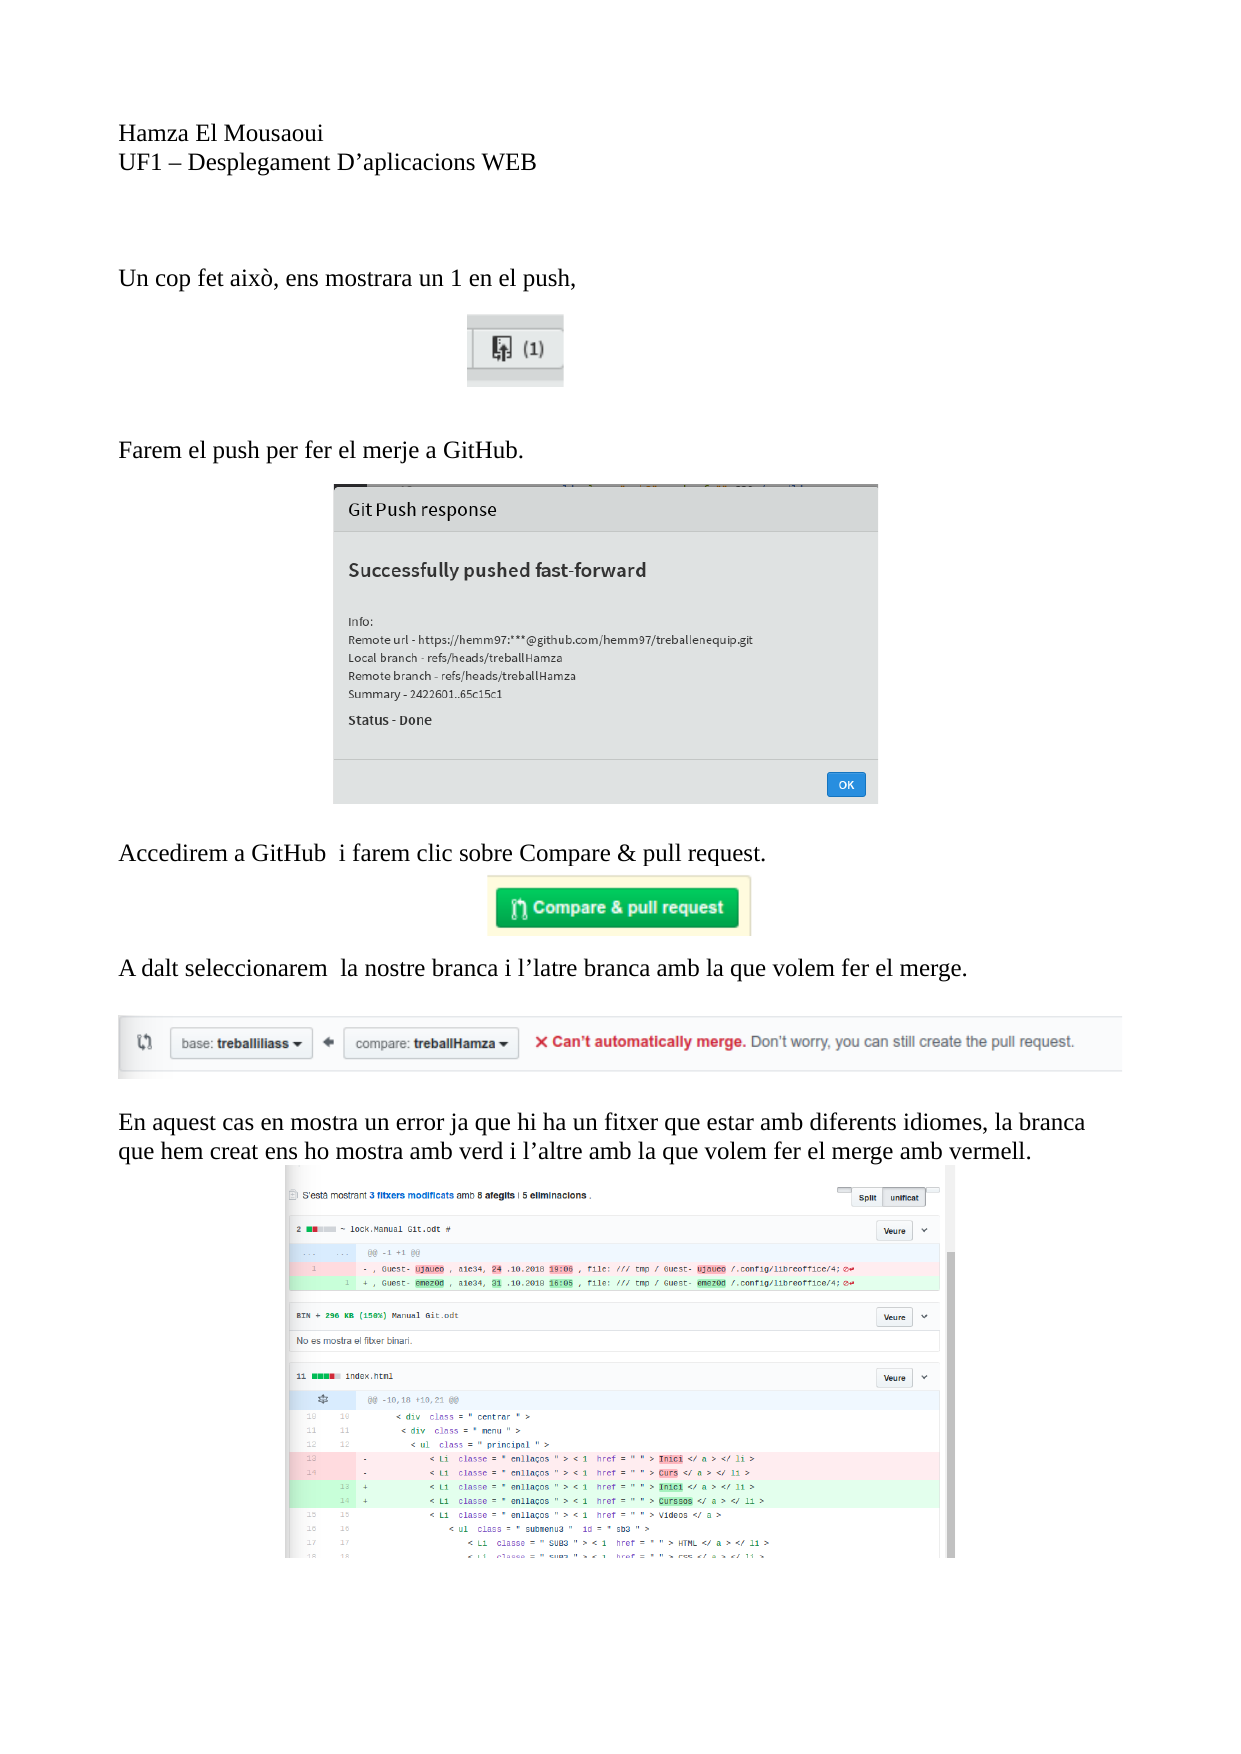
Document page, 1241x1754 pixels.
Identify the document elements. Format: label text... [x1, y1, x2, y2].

picture [285, 1165, 956, 1558]
picture [118, 1015, 1123, 1079]
picture [333, 484, 879, 804]
text Accedirem a GitHub i farem clic sobre Compare & pull request. [118, 838, 1122, 866]
picture [467, 314, 564, 387]
text Farem el push per fer el merje a GitHub. [118, 435, 1122, 464]
text Un cop fet això, ens mostrara un 1 en el push, [118, 263, 1122, 291]
text A dalt seleccionarem la nostre branca i l’latre branca amb la que volem fer el merge. [118, 953, 1122, 981]
text En aquest cas en mostra un error ja que hi ha un fitxer que estar amb diferents idiomes, la branca que hem creat ens ho mostra amb verd i l’altre amb la que volem fer el merge amb vermell. [118, 1107, 1122, 1165]
picture [487, 866, 753, 936]
